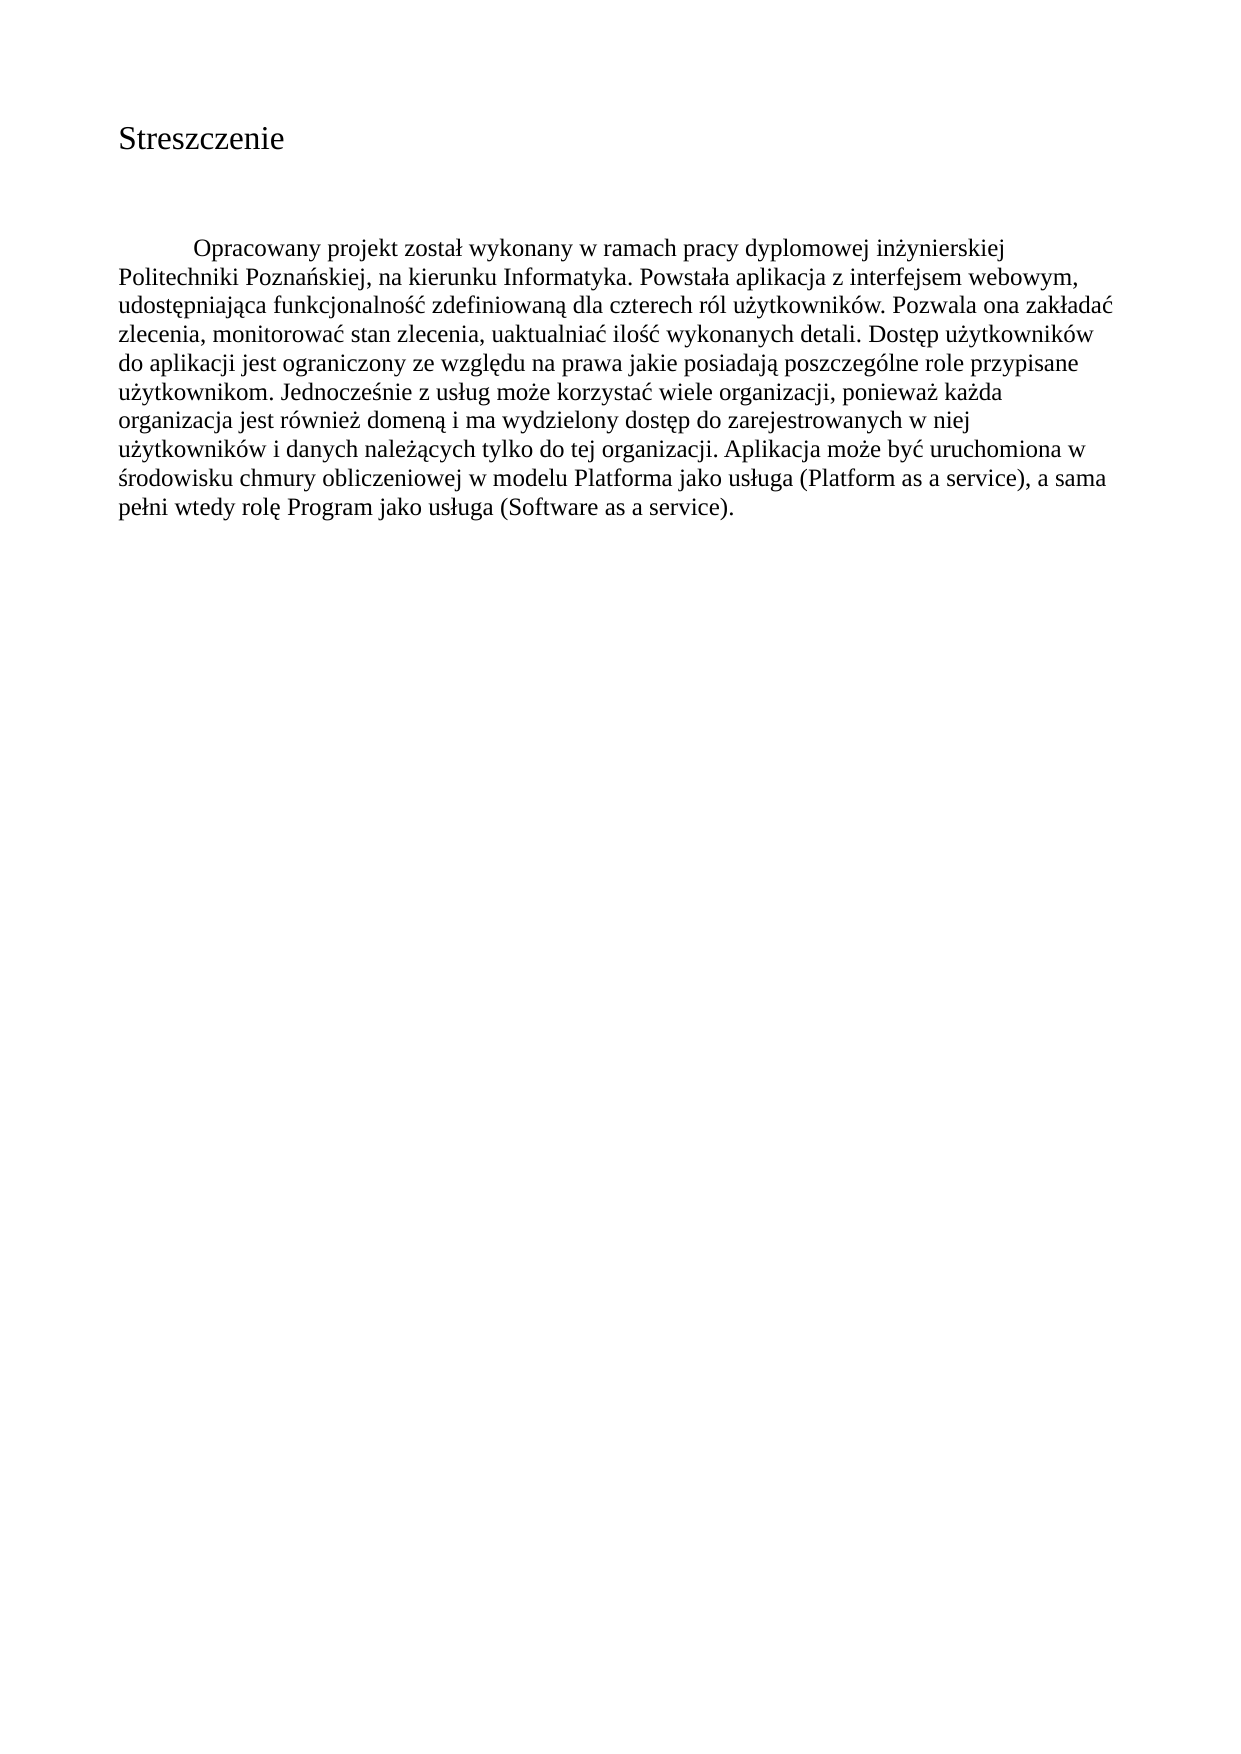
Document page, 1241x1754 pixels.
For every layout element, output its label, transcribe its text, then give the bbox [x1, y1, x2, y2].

text Politechniki Poznańskiej, na kierunku Informatyka. Powstała aplikacja z interfejsem webowym, udostępniająca funkcjonalność zdefiniowaną dla czterech ról użytkowników. Pozwala ona zakładać zlecenia, monitorować stan zlecenia, uaktualniać ilość wykonanych detali. Dostęp użytkowników do aplikacji jest ograniczony ze względu na prawa jakie posiadają poszczególne role przypisane użytkownikom. Jednocześnie z usług może korzystać wiele organizacji, ponieważ każda organizacja jest również domeną i ma wydzielony dostęp do zarejestrowanych w niej użytkowników i danych należących tylko do tej organizacji. Aplikacja może być uruchomiona w środowisku chmury obliczeniowej w modelu Platforma jako usługa (Platform as a service), a sama pełni wtedy rolę Program jako usługa (Software as a service). [118, 262, 1122, 521]
text Streszczenie [118, 118, 1122, 156]
text Opracowany projekt został wykonany w ramach pracy dyplomowej inżynierskiej [118, 233, 1122, 262]
